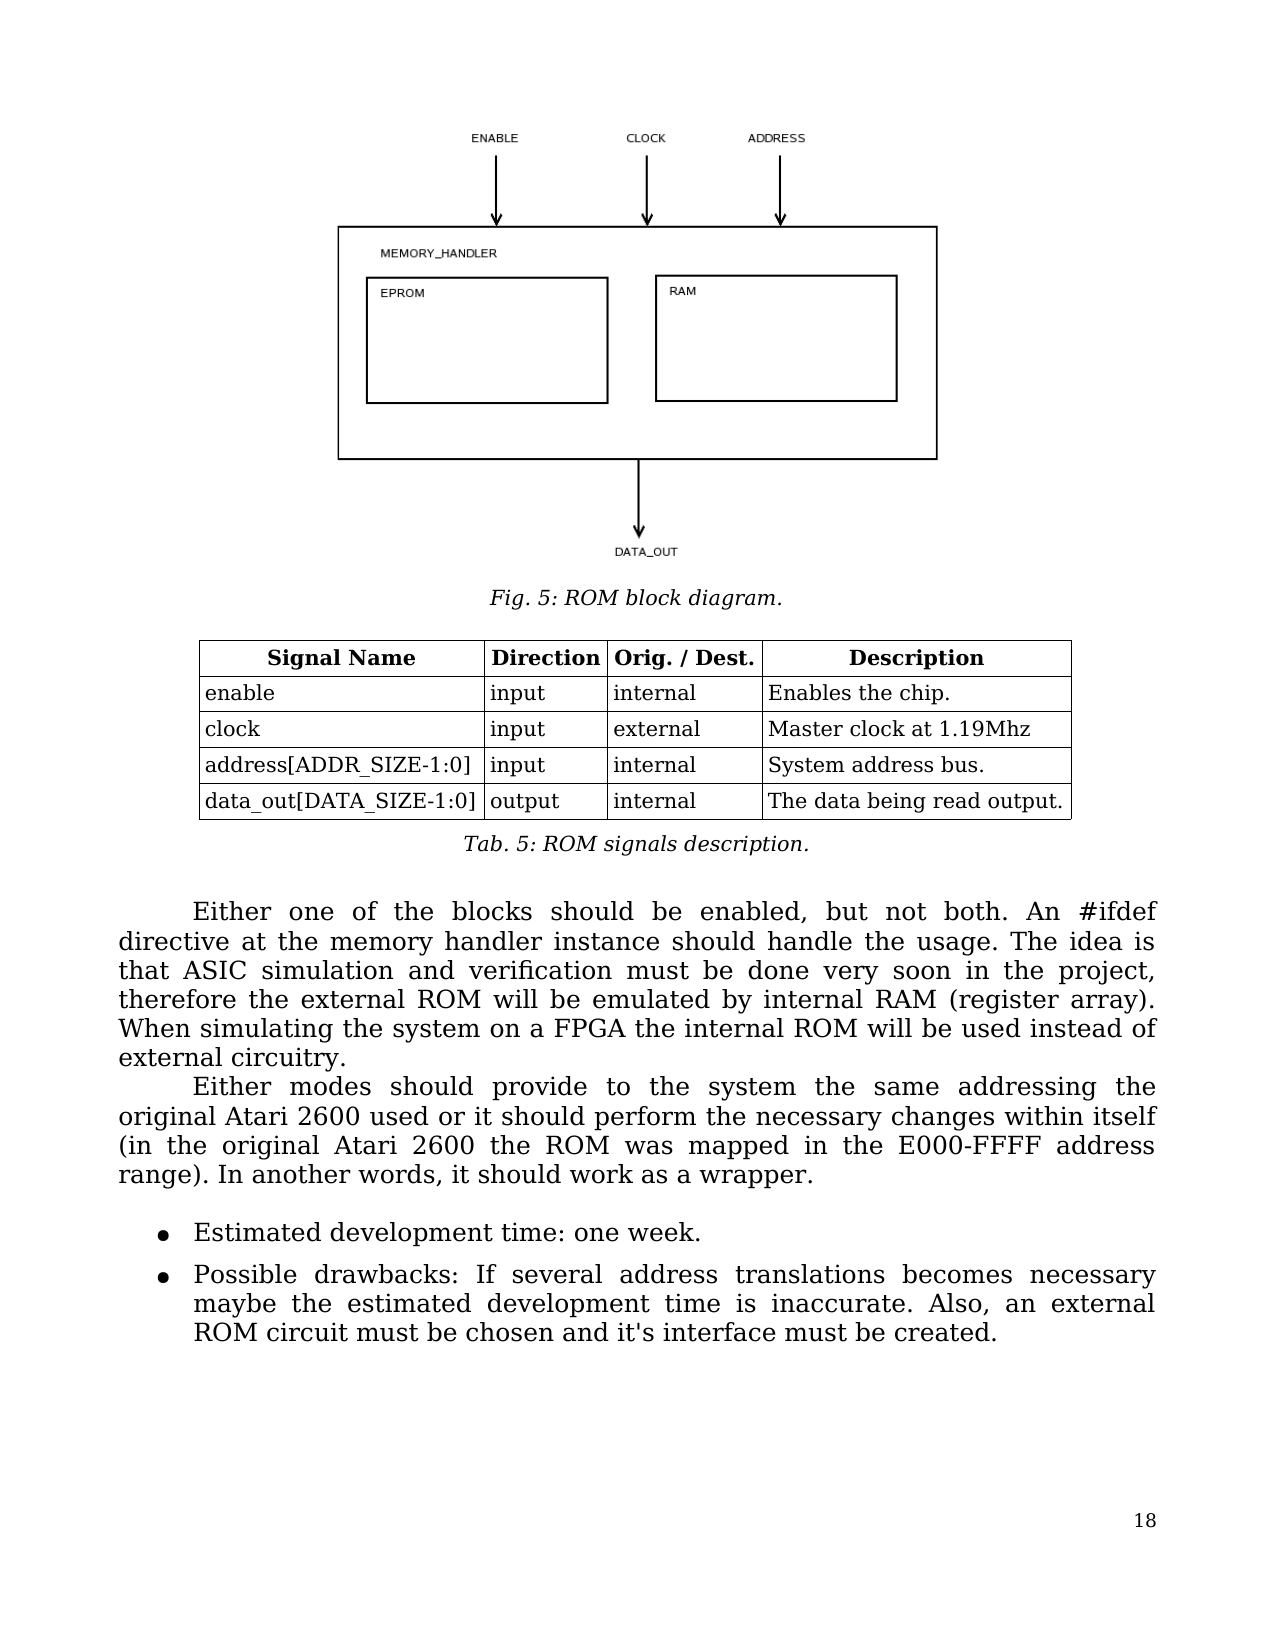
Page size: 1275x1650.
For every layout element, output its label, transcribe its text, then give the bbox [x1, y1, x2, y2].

picture [337, 130, 938, 562]
table_cell The data being read output. [763, 784, 1071, 819]
table_cell clock [200, 712, 484, 747]
table_header Signal Name [200, 641, 484, 676]
list Estimated development time: one week. [156, 1218, 1157, 1247]
list Possible drawbacks: If several address translations becomes necessary maybe the estimated development time is inaccurate. Also, an external ROM circuit must be chosen and it's interface must be created. [156, 1260, 1157, 1347]
text Either modes should provide to the system the same addressing the original Atari 2600 used or it should perform the necessary changes within itself (in the original Atari 2600 the ROM was mapped in the E000-FFFF address range). In another words, it should work as a wrapper. [118, 1072, 1157, 1189]
text Fig. 5: ROM block diagram. [118, 586, 1157, 610]
table_cell data_out[DATA_SIZE-1:0] [200, 784, 484, 819]
table_cell input [485, 748, 607, 783]
table_cell input [485, 677, 607, 711]
table_cell external [608, 712, 762, 747]
table_header Orig. / Dest. [608, 641, 762, 676]
table_cell internal [608, 748, 762, 783]
table_cell internal [608, 784, 762, 819]
table_cell address[ADDR_SIZE-1:0] [200, 748, 484, 783]
table_cell output [485, 784, 607, 819]
table_cell input [485, 712, 607, 747]
table_cell enable [200, 677, 484, 711]
table_header Description [763, 641, 1071, 676]
table_cell internal [608, 677, 762, 711]
table_cell Enables the chip. [763, 677, 1071, 711]
text Tab. 5: ROM signals description. [118, 832, 1157, 856]
table_cell Master clock at 1.19Mhz [763, 712, 1071, 747]
text Either one of the blocks should be enabled, but not both. An #ifdef directive at the memory handler instance should handle the usage. The idea is that ASIC simulation and verification must be done very soon in the project, therefore the external ROM will be emulated by internal RAM (register array). When simulating the system on a FPGA the internal ROM will be used instead of external circuitry. [118, 897, 1157, 1072]
table_cell System address bus. [763, 748, 1071, 783]
table_header Direction [485, 641, 607, 676]
